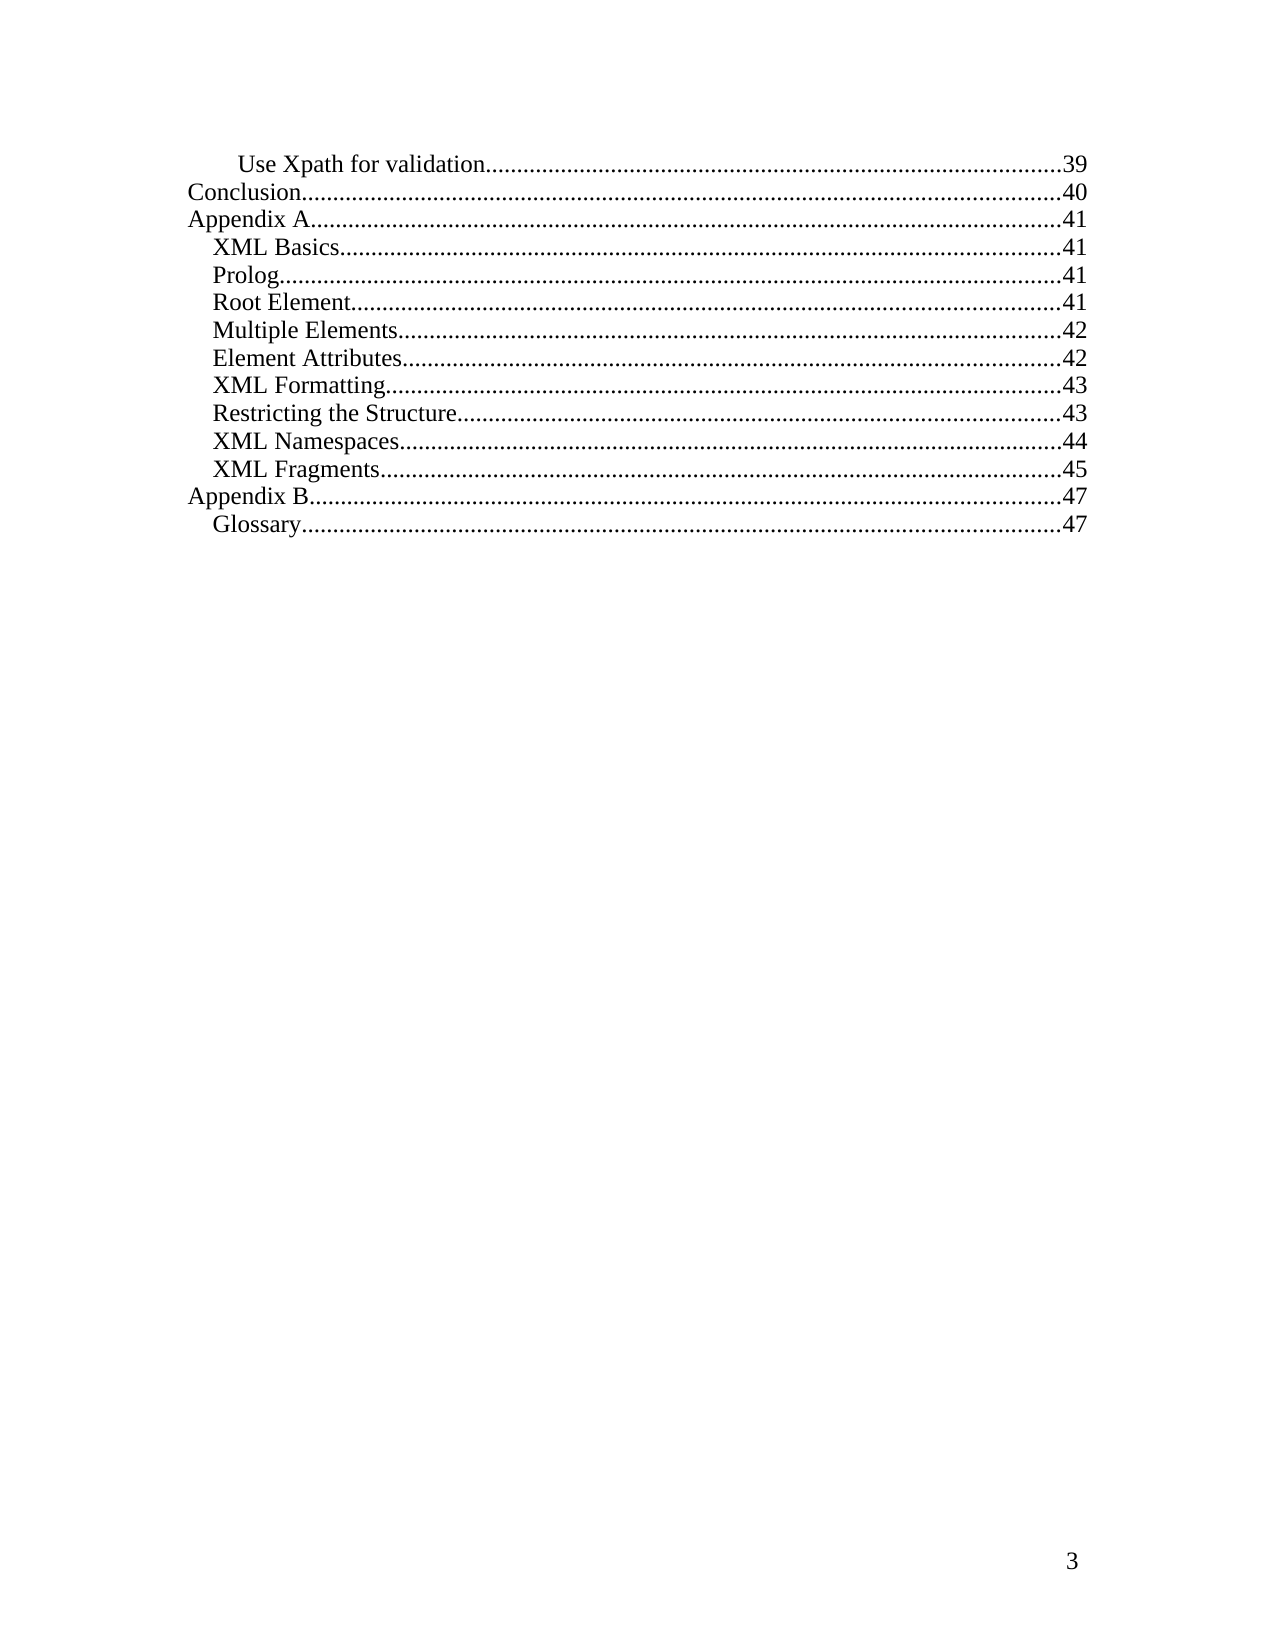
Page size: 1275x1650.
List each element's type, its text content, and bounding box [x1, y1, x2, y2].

text XML Namespaces 44 [212, 427, 1087, 455]
text Appendix B 47 [187, 482, 1087, 510]
text Prolog 41 [212, 261, 1087, 288]
text Use Xpath for validation 39 [237, 150, 1087, 178]
text Root Element 41 [212, 288, 1087, 316]
text Element Attributes 42 [212, 344, 1087, 372]
text XML Fragments 45 [212, 455, 1087, 482]
text XML Formatting 43 [212, 372, 1087, 399]
text Glossary 47 [212, 510, 1087, 538]
text Restricting the Structure 43 [212, 399, 1087, 427]
text Multiple Elements 42 [212, 316, 1087, 344]
text Conclusion 40 [187, 178, 1087, 205]
text Appendix A 41 [187, 205, 1087, 233]
text XML Basics 41 [212, 233, 1087, 261]
